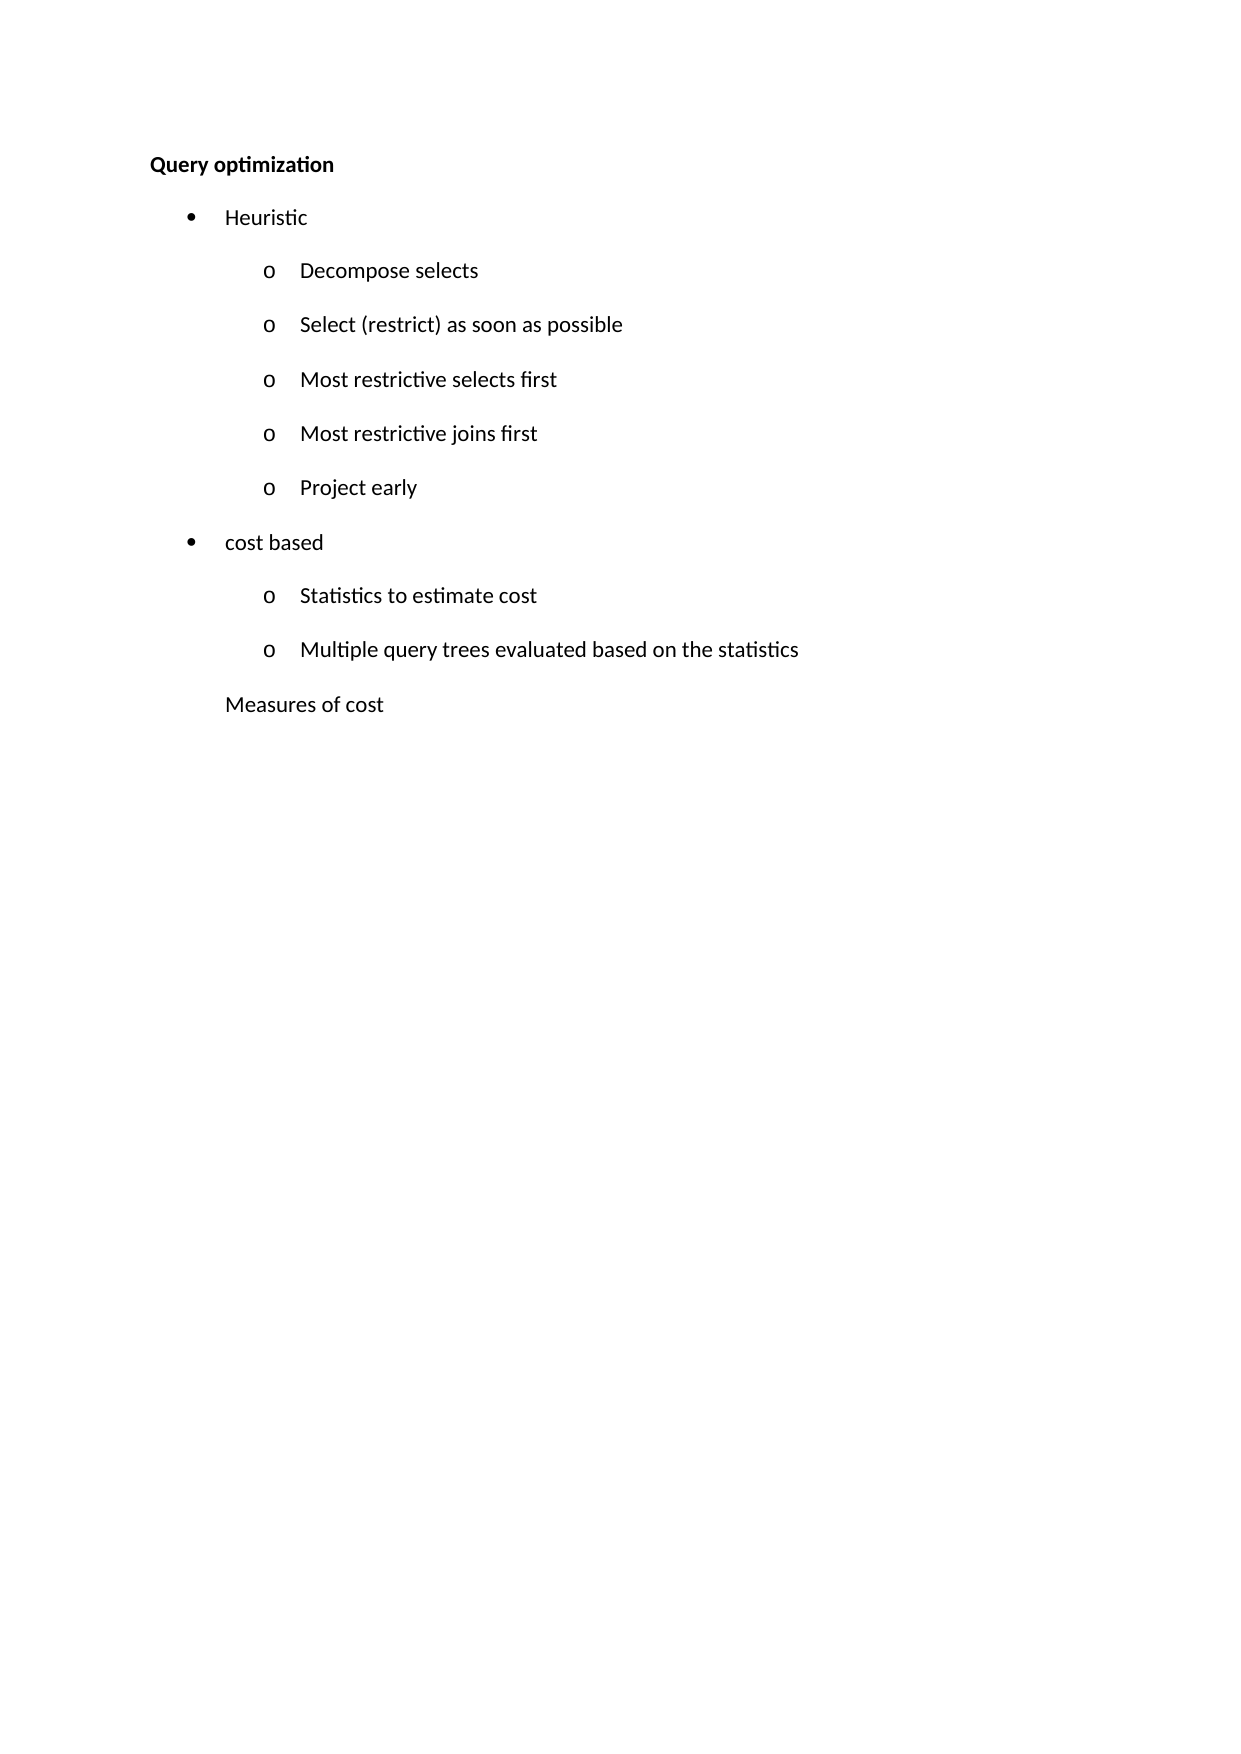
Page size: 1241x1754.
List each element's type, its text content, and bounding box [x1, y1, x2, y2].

list cost based [187, 528, 1090, 556]
list Select (restrict) as soon as possible [262, 310, 1090, 339]
text Measures of cost [150, 690, 1090, 718]
list Most restrictive selects first [262, 365, 1090, 394]
list Statistics to estimate cost [262, 581, 1090, 610]
list Multiple query trees evaluated based on the statistics [262, 635, 1090, 664]
list Most restrictive joins first [262, 419, 1090, 448]
text Query optimization [150, 150, 1090, 178]
list Project early [262, 473, 1090, 503]
list Heuristic [187, 203, 1090, 231]
list Decompose selects [262, 256, 1090, 285]
